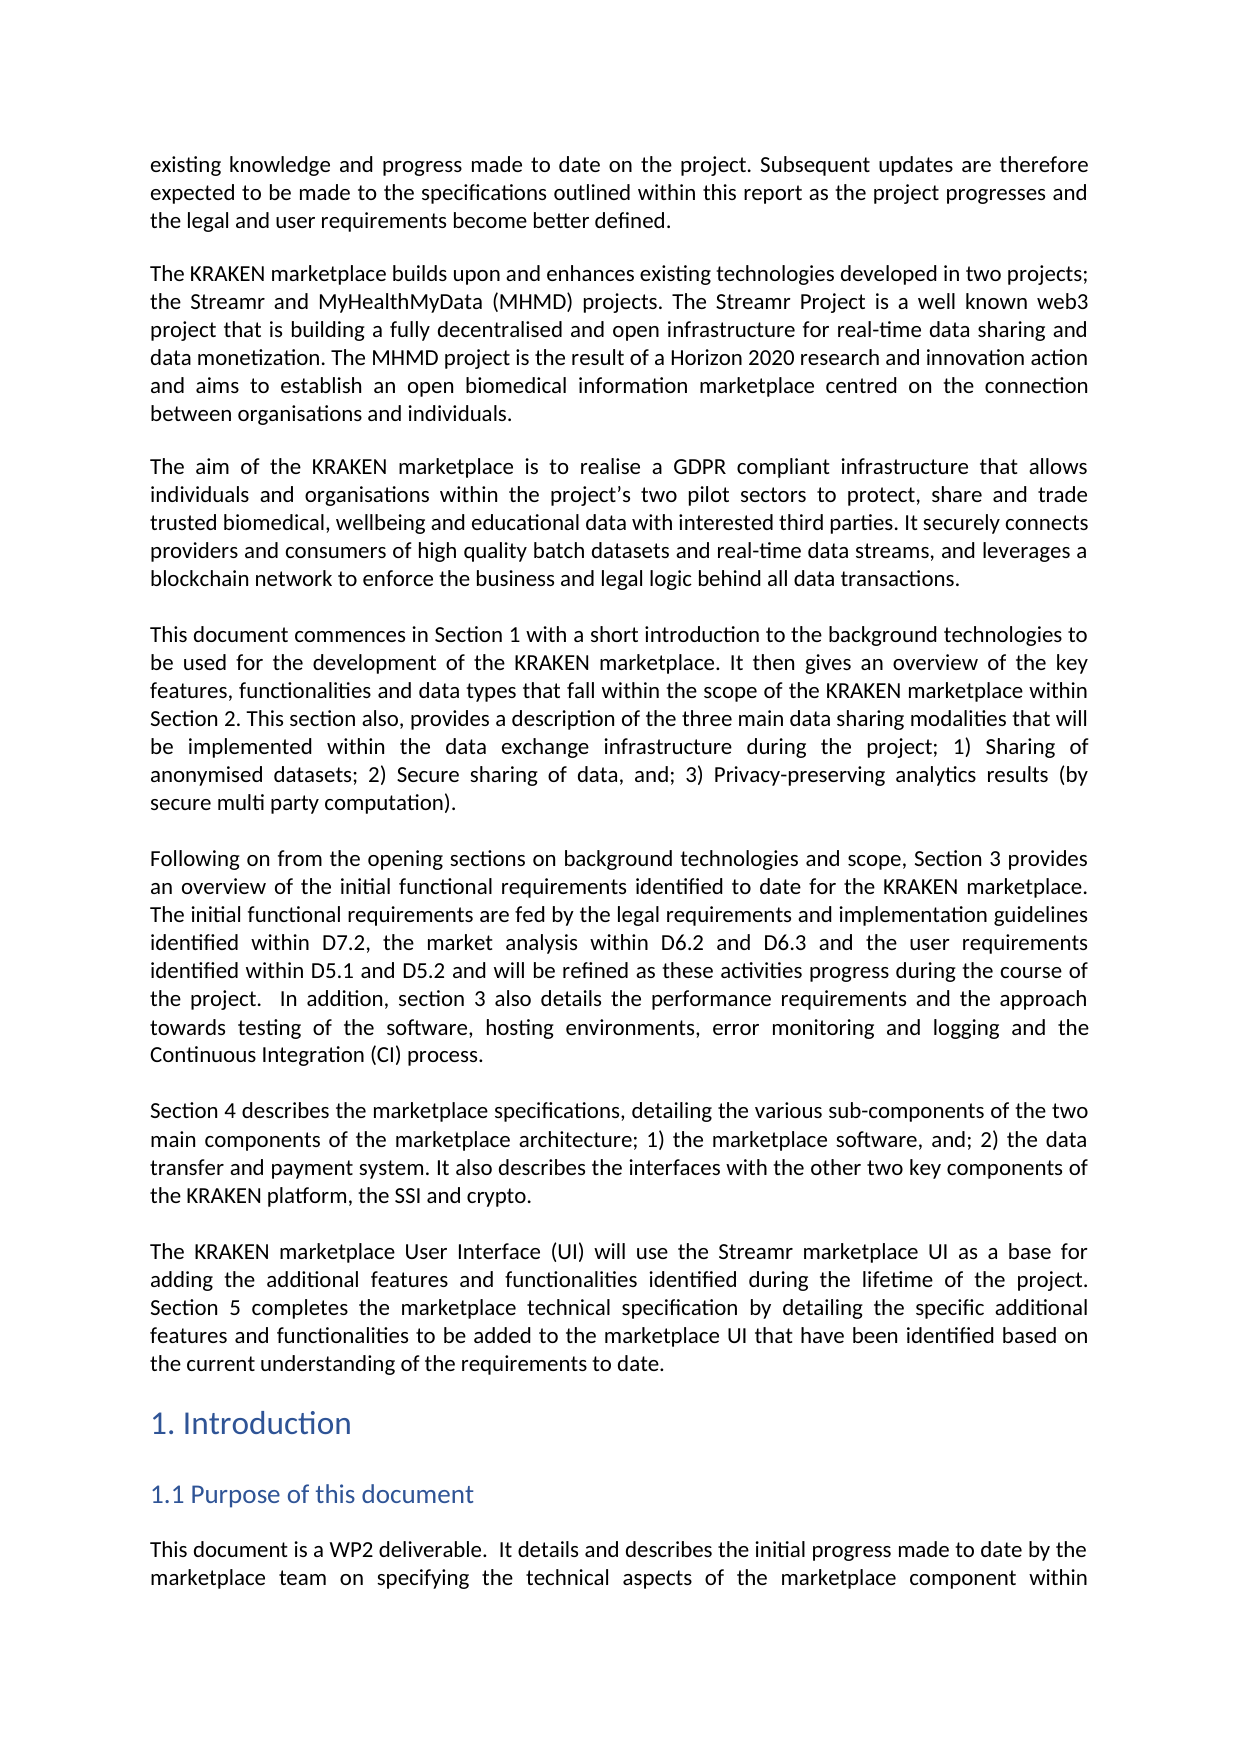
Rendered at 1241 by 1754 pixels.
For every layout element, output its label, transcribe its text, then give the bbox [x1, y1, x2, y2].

text existing knowledge and progress made to date on the project. Subsequent updates are therefore expected to be made to the specifications outlined within this report as the project progresses and the legal and user requirements become better defined. [150, 150, 1090, 234]
text Following on from the opening sections on background technologies and scope, Section 3 provides an overview of the initial functional requirements identified to date for the KRAKEN marketplace. The initial functional requirements are fed by the legal requirements and implementation guidelines identified within D7.2, the market analysis within D6.2 and D6.3 and the user requirements identified within D5.1 and D5.2 and will be refined as these activities progress during the course of the project. In addition, section 3 also details the performance requirements and the approach towards testing of the software, hosting environments, error monitoring and logging and the Continuous Integration (CI) process. [150, 844, 1090, 1069]
subtitle 1.1 Purpose of this document [150, 1477, 1090, 1510]
text This document commences in Section 1 with a short introduction to the background technologies to be used for the development of the KRAKEN marketplace. It then gives an overview of the key features, functionalities and data types that fall within the scope of the KRAKEN marketplace within Section 2. This section also, provides a description of the three main data sharing modalities that will be implemented within the data exchange infrastructure during the project; 1) Sharing of anonymised datasets; 2) Secure sharing of data, and; 3) Privacy-preserving analytics results (by secure multi party computation). [150, 620, 1090, 816]
text Section 4 describes the marketplace specifications, detailing the various sub-components of the two main components of the marketplace architecture; 1) the marketplace software, and; 2) the data transfer and payment system. It also describes the interfaces with the other two key components of the KRAKEN platform, the SSI and crypto. [150, 1097, 1090, 1209]
text The KRAKEN marketplace builds upon and enhances existing technologies developed in two projects; the Streamr and MyHealthMyData (MHMD) projects. The Streamr Project is a well known web3 project that is building a fully decentralised and open infrastructure for real-time data sharing and data monetization. The MHMD project is the result of a Horizon 2020 research and innovation action and aims to establish an open biomedical information marketplace centred on the connection between organisations and individuals. [150, 259, 1090, 427]
text This document is a WP2 deliverable. It details and describes the initial progress made to date by the marketplace team on specifying the technical aspects of the marketplace component within [150, 1535, 1090, 1591]
subtitle 1. Introduction [150, 1402, 1090, 1443]
text The aim of the KRAKEN marketplace is to realise a GDPR compliant infrastructure that allows individuals and organisations within the project’s two pilot sectors to protect, share and trade trusted biomedical, wellbeing and educational data with interested third parties. It securely connects providers and consumers of high quality batch datasets and real-time data streams, and leverages a blockchain network to enforce the business and legal logic behind all data transactions. [150, 452, 1090, 592]
text The KRAKEN marketplace User Interface (UI) will use the Streamr marketplace UI as a base for adding the additional features and functionalities identified during the lifetime of the project. Section 5 completes the marketplace technical specification by detailing the specific additional features and functionalities to be added to the marketplace UI that have been identified based on the current understanding of the requirements to date. [150, 1237, 1090, 1377]
